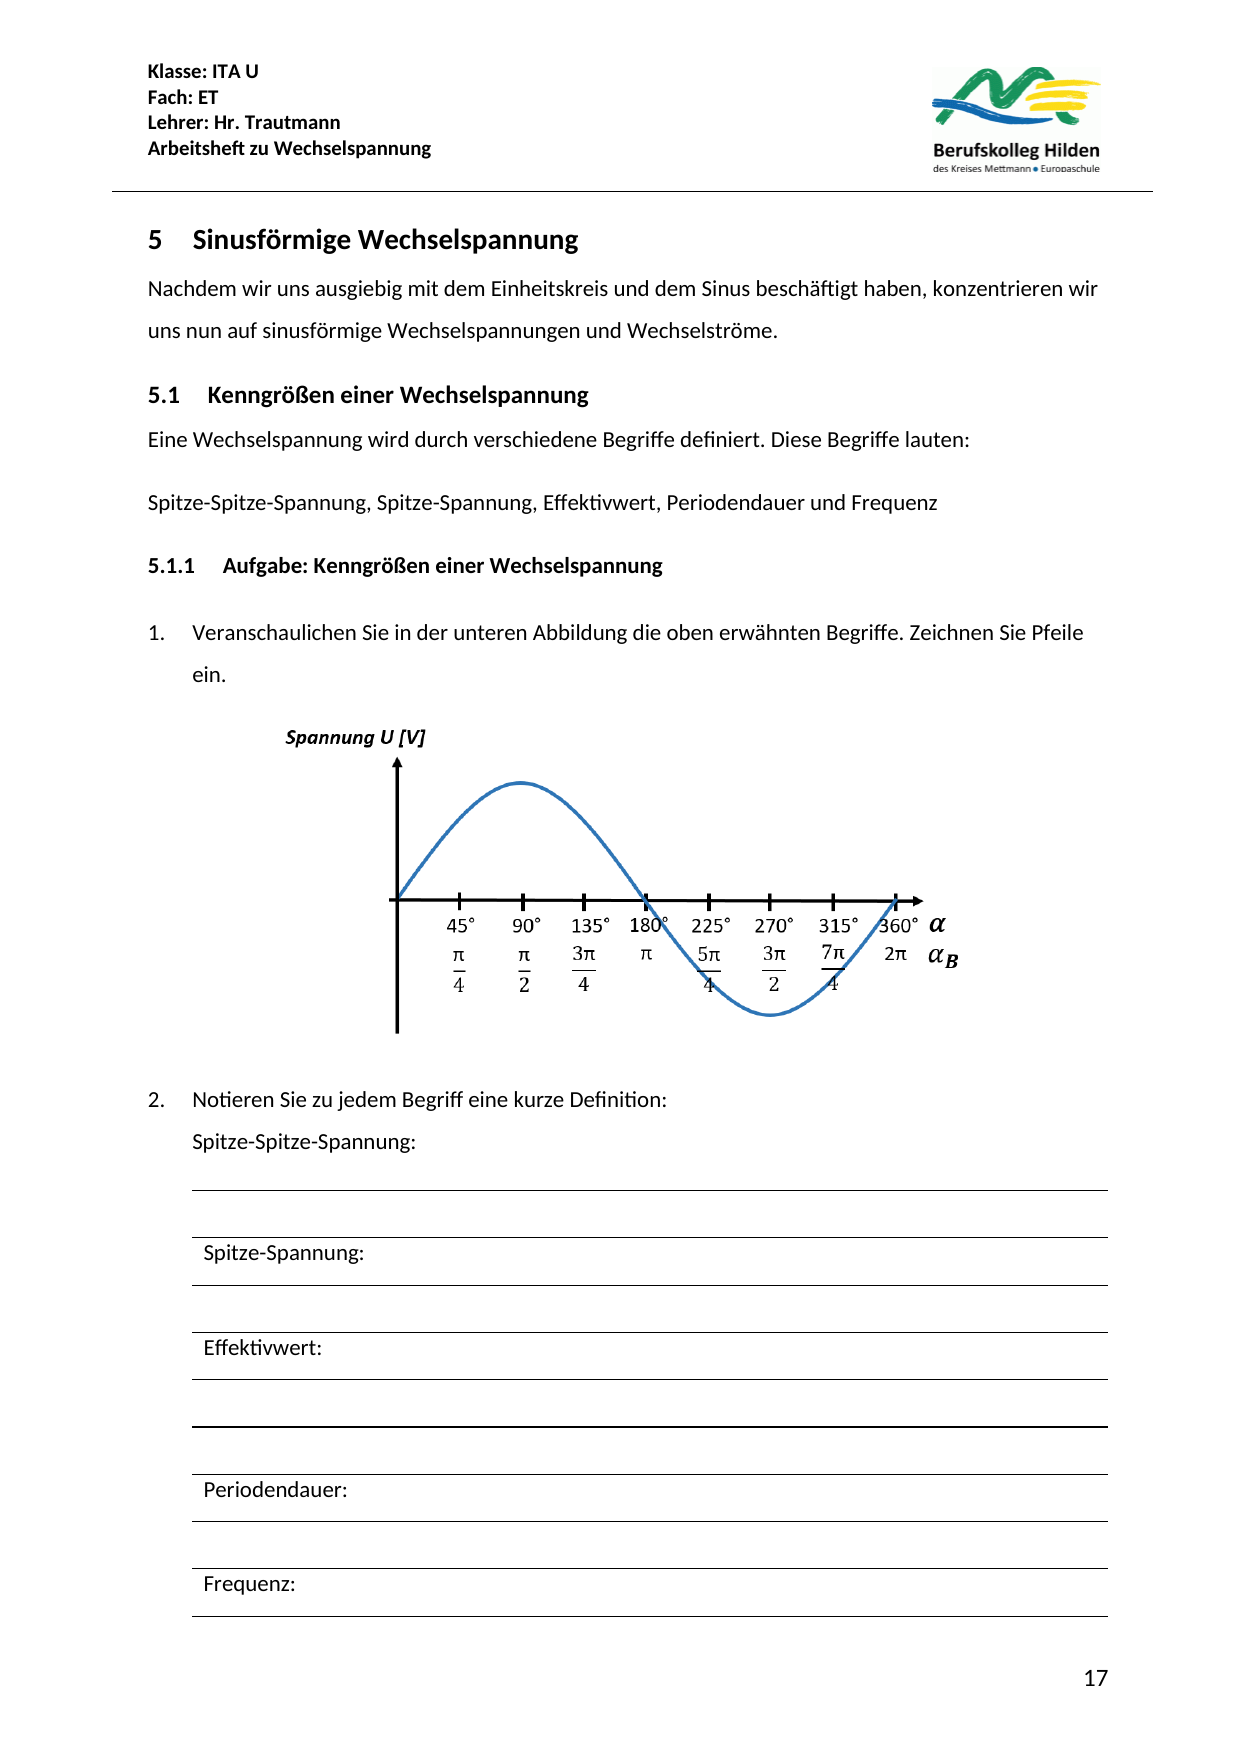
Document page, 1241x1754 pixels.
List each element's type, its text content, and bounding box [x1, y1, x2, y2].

subtitle Aufgabe: Kenngrößen einer Wechselspannung [148, 551, 1108, 579]
list Notieren Sie zu jedem Begriff eine kurze Definition: [148, 1085, 1108, 1113]
text Eine Wechselspannung wird durch verschiedene Begriffe definiert. Diese Begriffe lauten: [148, 425, 1108, 453]
table_cell Spitze-Spannung: [192, 1238, 1107, 1284]
picture [281, 722, 975, 1051]
text Spitze-Spitze-Spannung, Spitze-Spannung, Effektivwert, Periodendauer und Frequenz [148, 488, 1108, 516]
table_cell Frequenz: [192, 1569, 1107, 1616]
table_cell Effektivwert: [192, 1333, 1107, 1379]
table_cell [192, 1428, 1107, 1474]
table_cell [192, 1522, 1107, 1568]
subtitle Sinusförmige Wechselspannung [148, 221, 1108, 257]
table_cell [192, 1286, 1107, 1332]
table_cell Periodendauer: [192, 1475, 1107, 1521]
list Spitze-Spitze-Spannung: [192, 1127, 1108, 1155]
text Nachdem wir uns ausgiebig mit dem Einheitskreis und dem Sinus beschäftigt haben, konzentrieren wir uns nun auf sinusförmige Wechselspannungen und Wechselströme. [148, 274, 1108, 344]
table_header [192, 1191, 1107, 1237]
list Veranschaulichen Sie in der unteren Abbildung die oben erwähnten Begriffe. Zeichnen Sie Pfeile ein. [148, 618, 1108, 688]
subtitle Kenngrößen einer Wechselspannung [148, 379, 1108, 410]
table_cell [192, 1380, 1107, 1426]
picture [951, 59, 1109, 181]
